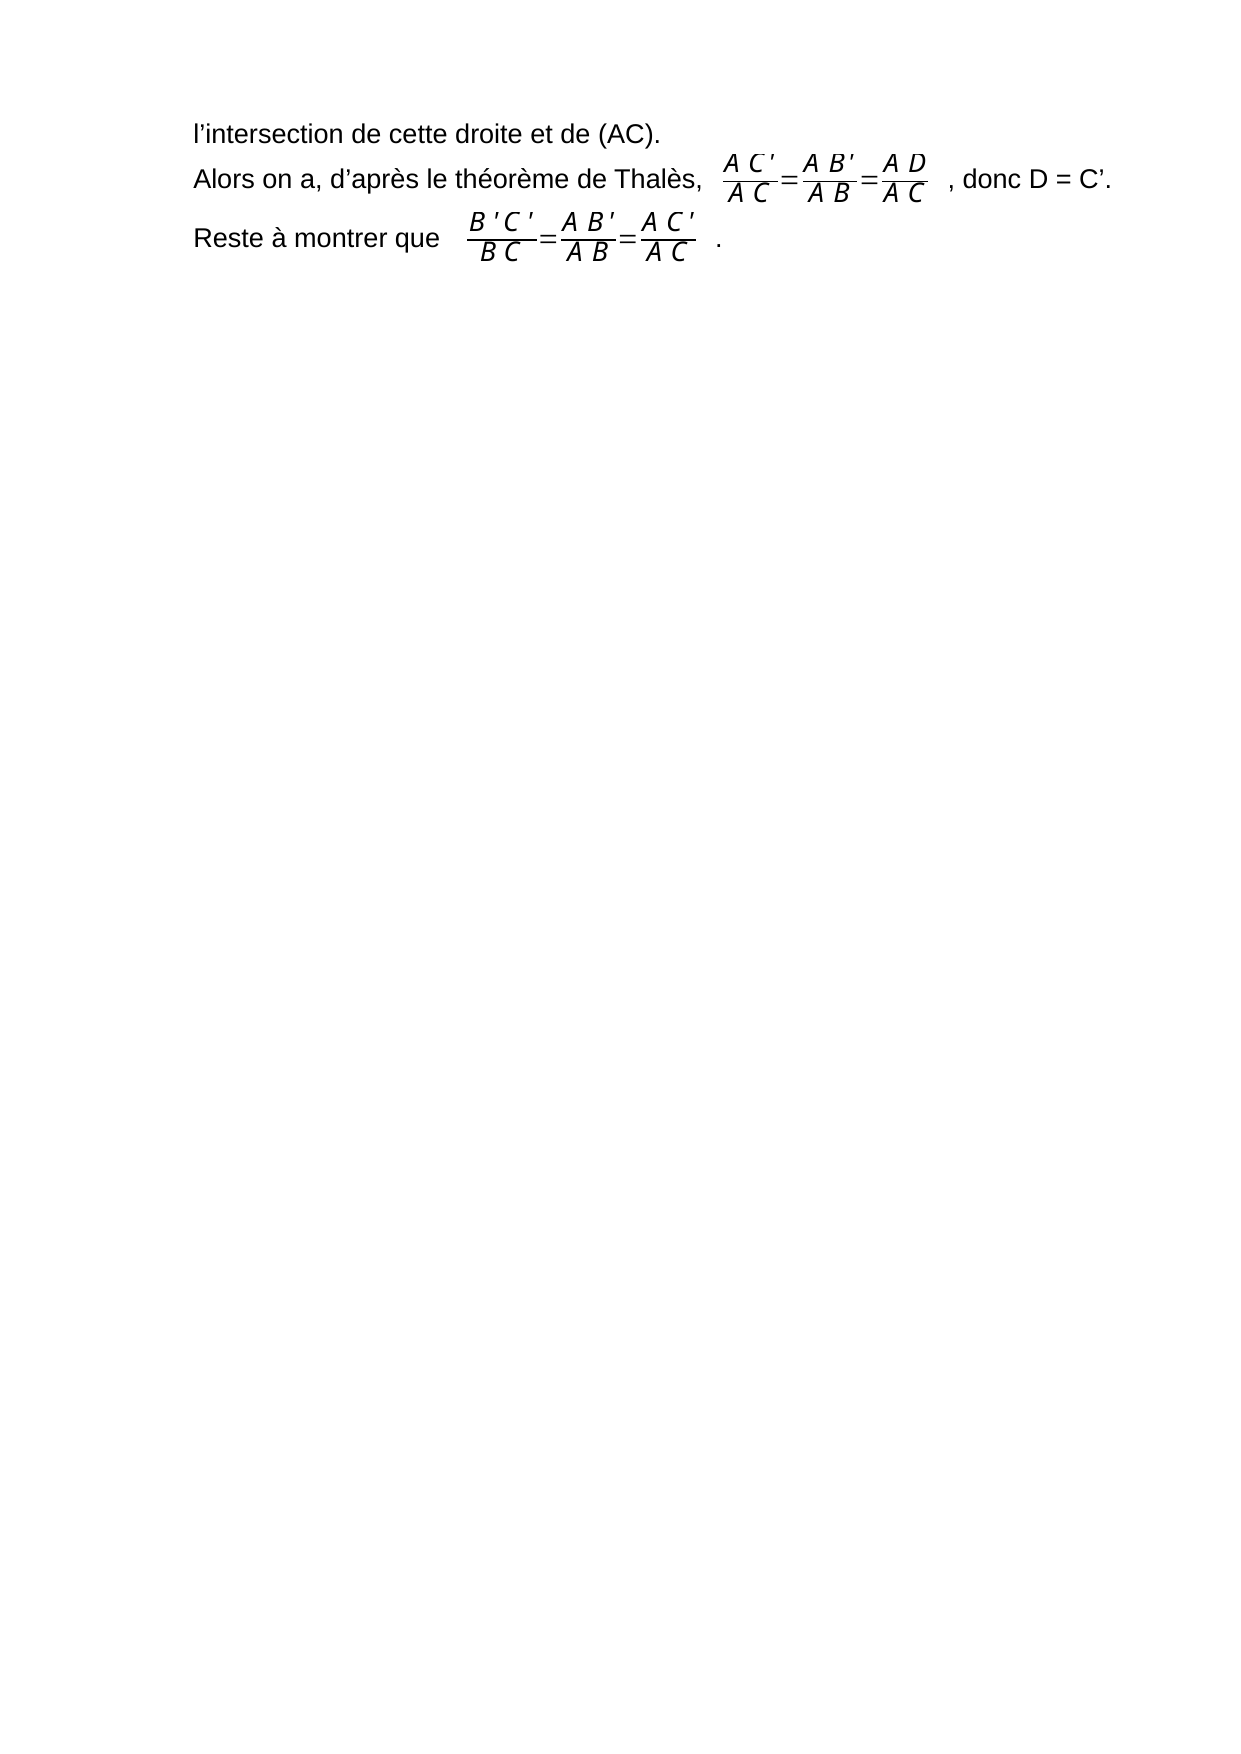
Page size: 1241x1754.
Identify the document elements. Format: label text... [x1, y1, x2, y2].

list Par le théorème : Cette preuve peut sembler circulaire, mais elle est valide si on admet le sens usuel du théorème. Traçons la droite parallèle à (BC) passant par B’, et posons le point D à l’intersection de cette droite et de (AC). Alors on a, d’après le théorème de Thalès,, donc D = C’. Reste à montrer que . [156, 118, 1122, 267]
